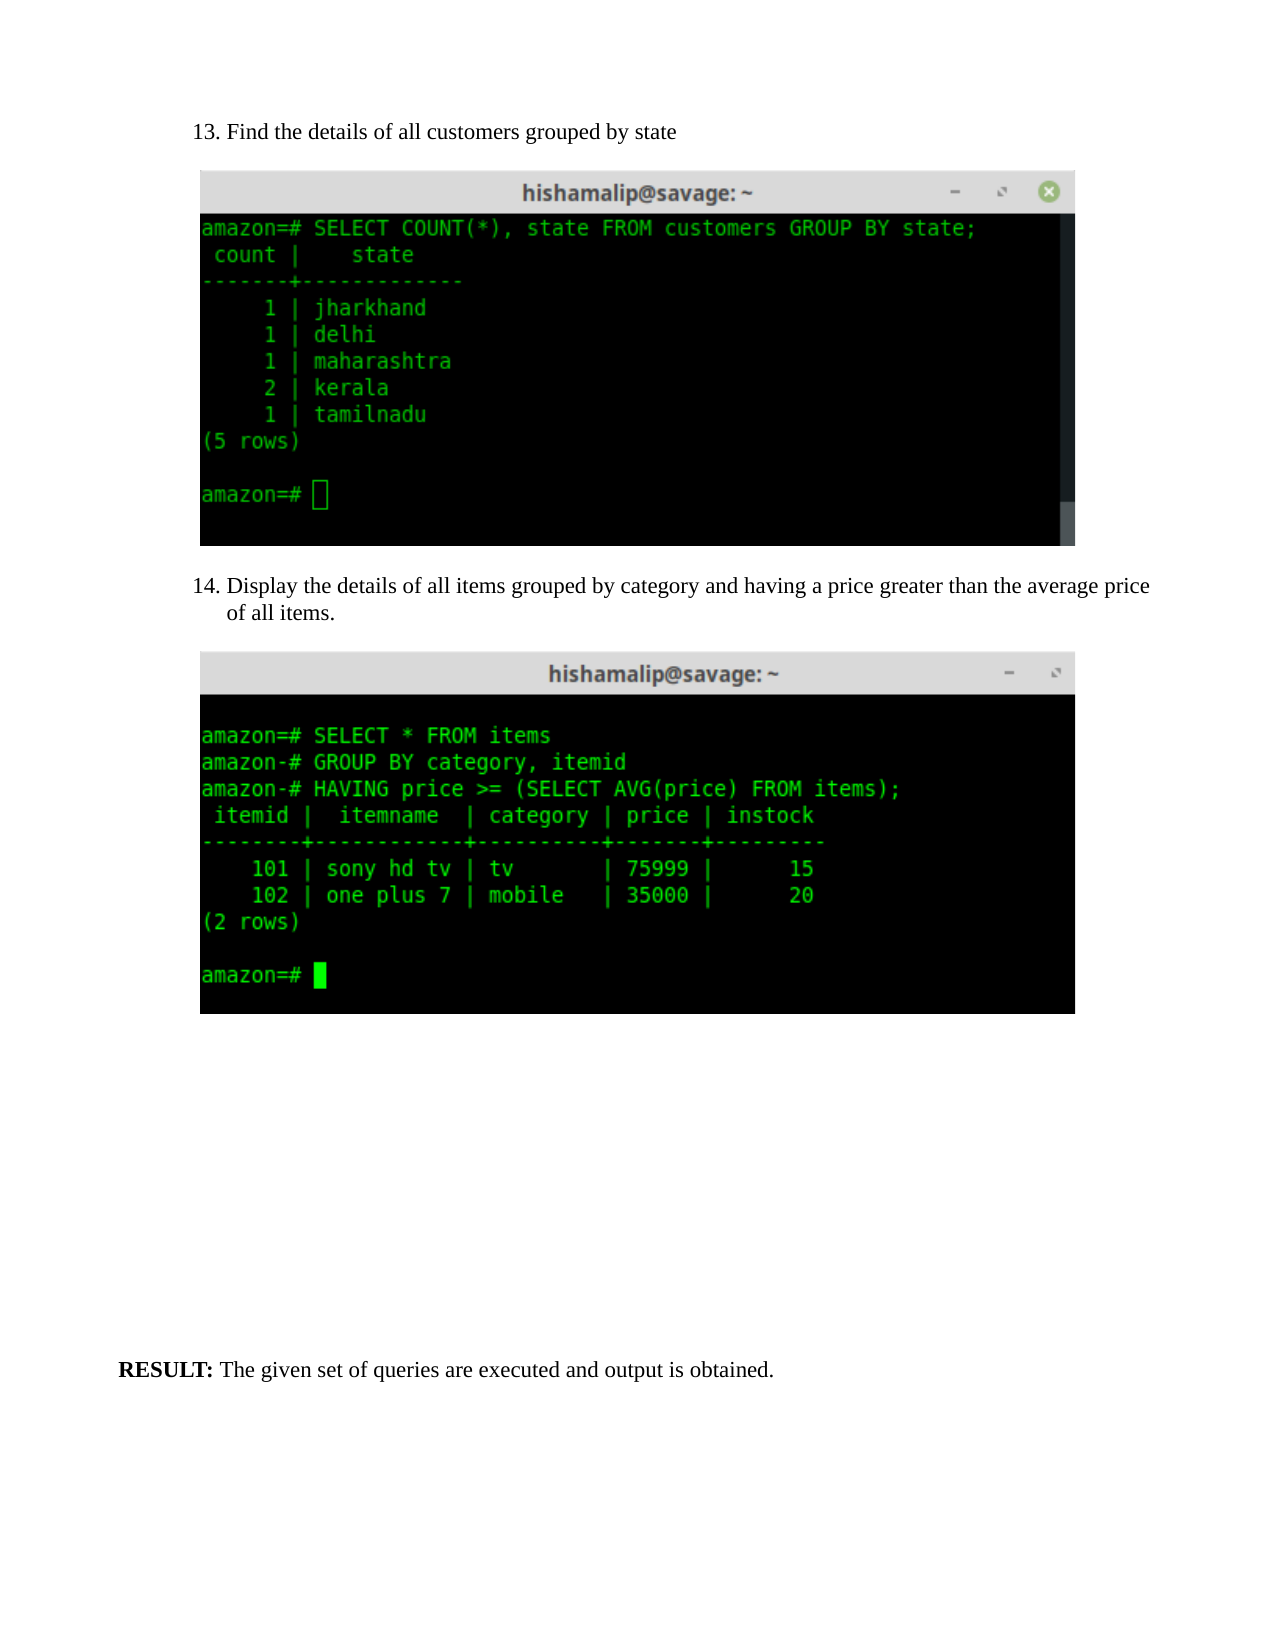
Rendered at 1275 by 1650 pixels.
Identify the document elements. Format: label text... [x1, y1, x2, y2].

text 13. Find the details of all customers grouped by state [118, 118, 1157, 144]
text 14. Display the details of all items grouped by category and having a price greater than the average price of all items. [118, 572, 1157, 625]
picture [200, 651, 1075, 1014]
picture [200, 170, 1075, 546]
text RESULT: The given set of queries are executed and output is obtained. [118, 1356, 1157, 1383]
